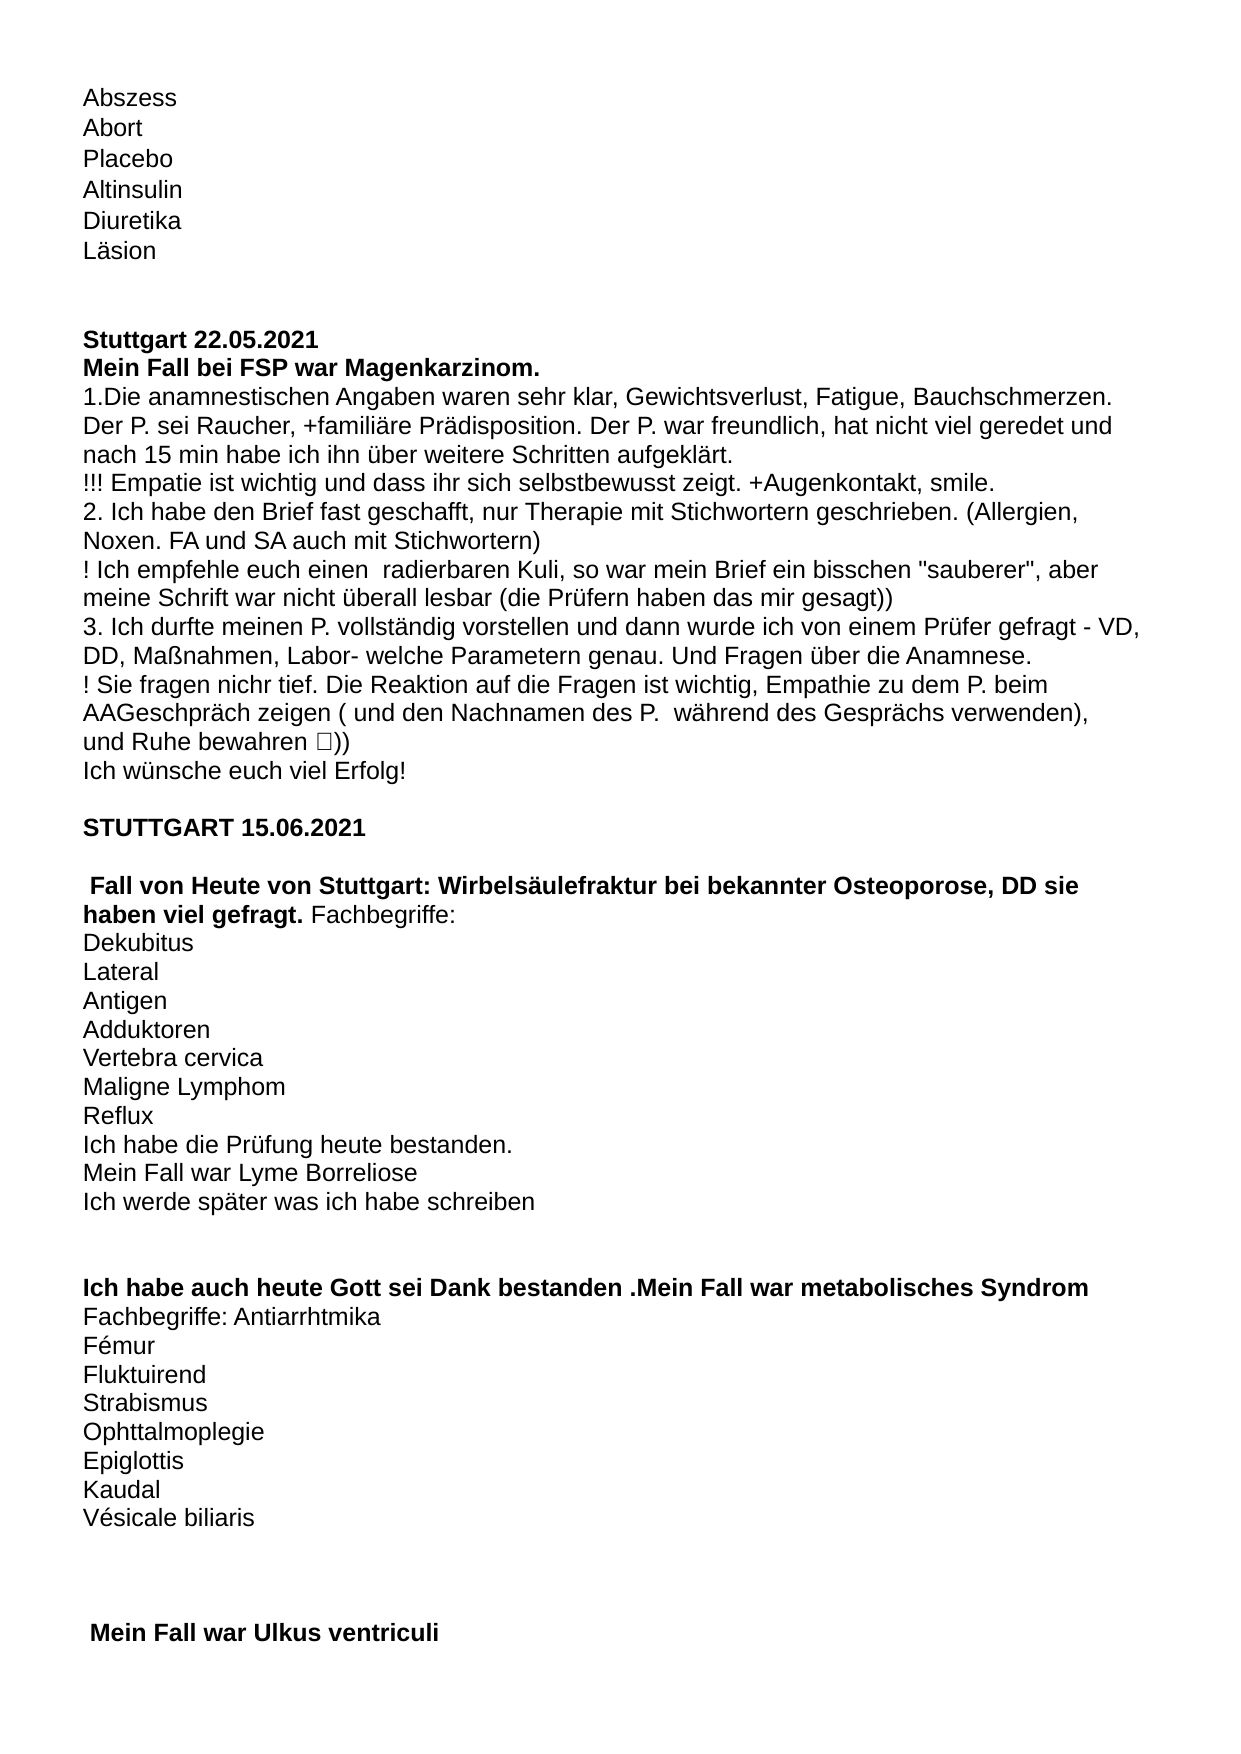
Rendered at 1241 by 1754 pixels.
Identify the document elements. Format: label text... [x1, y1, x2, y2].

text Abort [83, 113, 1157, 142]
text Epiglottis [83, 1446, 1157, 1474]
text Fall von Heute von Stuttgart: Wirbelsäulefraktur bei bekannter Osteoporose, DD sie haben viel gefragt. Fachbegriffe: [83, 871, 1157, 928]
text Läsion [83, 236, 1157, 265]
text 1.Die anamnestischen Angaben waren sehr klar, Gewichtsverlust, Fatigue, Bauchschmerzen. Der P. sei Raucher, +familiäre Prädisposition. Der P. war freundlich, hat nicht viel geredet und nach 15 min habe ich ihn über weitere Schritten aufgeklärt. [83, 382, 1157, 468]
text Vésicale biliaris [83, 1503, 1157, 1532]
text 3. Ich durfte meinen P. vollständig vorstellen und dann wurde ich von einem Prüfer gefragt - VD, DD, Maßnahmen, Labor- welche Parametern genau. Und Fragen über die Anamnese. [83, 612, 1157, 669]
text ! Ich empfehle euch einen radierbaren Kuli, so war mein Brief ein bisschen "sauberer", aber meine Schrift war nicht überall lesbar (die Prüfern haben das mir gesagt)) [83, 554, 1157, 612]
text Ich habe auch heute Gott sei Dank bestanden .Mein Fall war metabolisches Syndrom [83, 1273, 1157, 1302]
text Ophttalmoplegie [83, 1417, 1157, 1446]
text Antigen [83, 986, 1157, 1014]
text Diuretika [83, 206, 1157, 234]
text Dekubitus [83, 928, 1157, 957]
text Mein Fall war Ulkus ventriculi [83, 1618, 1157, 1647]
text Placebo [83, 144, 1157, 173]
text Vertebra cervica [83, 1043, 1157, 1072]
text Abszess [83, 83, 1157, 111]
text Fluktuirend [83, 1359, 1157, 1388]
text Ich habe die Prüfung heute bestanden. [83, 1129, 1157, 1158]
text Mein Fall bei FSP war Magenkarzinom. [83, 353, 1157, 382]
text STUTTGART 15.06.2021 [83, 813, 1157, 842]
text Fémur [83, 1331, 1157, 1359]
text !!! Empatie ist wichtig und dass ihr sich selbstbewusst zeigt. +Augenkontakt, smile. [83, 468, 1157, 497]
text Kaudal [83, 1474, 1157, 1503]
text Stuttgart 22.05.2021 [83, 324, 1157, 353]
text Reflux [83, 1101, 1157, 1129]
text Ich werde später was ich habe schreiben [83, 1187, 1157, 1216]
text Altinsulin [83, 175, 1157, 204]
text Mein Fall war Lyme Borreliose [83, 1158, 1157, 1187]
text Strabismus [83, 1388, 1157, 1417]
text Lateral [83, 957, 1157, 986]
text Maligne Lymphom [83, 1072, 1157, 1101]
text Adduktoren [83, 1014, 1157, 1043]
text 2. Ich habe den Brief fast geschafft, nur Therapie mit Stichwortern geschrieben. (Allergien, Noxen. FA und SA auch mit Stichwortern) [83, 497, 1157, 554]
text und Ruhe bewahren 😬)) [83, 727, 1157, 756]
text ! Sie fragen nichr tief. Die Reaktion auf die Fragen ist wichtig, Empathie zu dem P. beim AAGeschpräch zeigen ( und den Nachnamen des P. während des Gesprächs verwenden), [83, 669, 1157, 727]
text Ich wünsche euch viel Erfolg! [83, 756, 1157, 784]
text Fachbegriffe: Antiarrhtmika [83, 1302, 1157, 1331]
